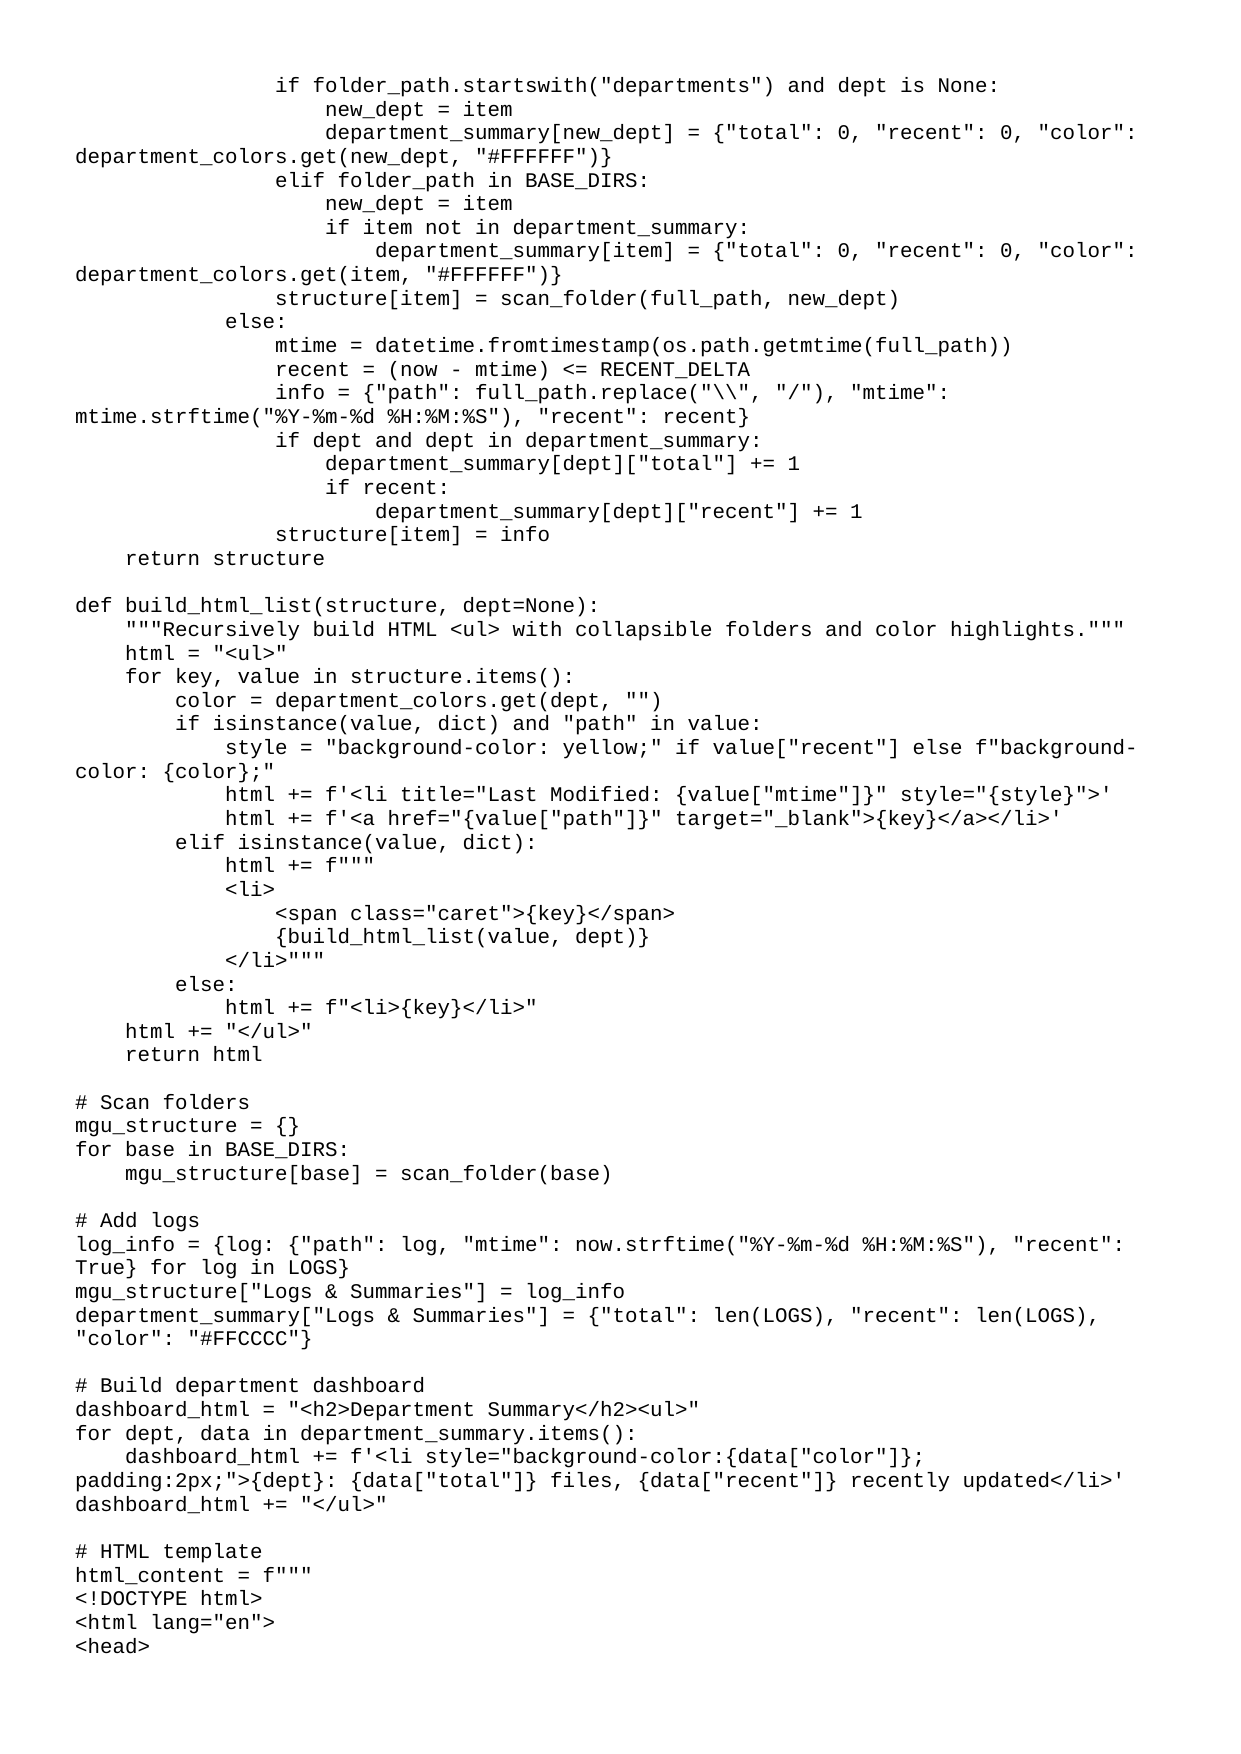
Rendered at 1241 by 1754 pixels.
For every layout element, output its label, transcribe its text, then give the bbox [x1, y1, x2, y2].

text mgu_structure[base] = scan_folder(base) [75, 1163, 1165, 1186]
text elif isinstance(value, dict): [75, 832, 1165, 855]
text if dept and dept in department_summary: [75, 430, 1165, 453]
text html += f"<li>{key}</li>" [75, 997, 1165, 1021]
text if folder_path.startswith("departments") and dept is None: [75, 75, 1165, 99]
text dashboard_html += "</ul>" [75, 1494, 1165, 1517]
text department_summary["Logs & Summaries"] = {"total": len(LOGS), "recent": len(LOGS), "color": "#FFCCCC"} [75, 1304, 1165, 1352]
text html += "</ul>" [75, 1021, 1165, 1044]
text else: [75, 311, 1165, 335]
text # Build department dashboard [75, 1376, 1165, 1399]
text # HTML template [75, 1541, 1165, 1565]
text structure[item] = info [75, 524, 1165, 548]
text dashboard_html = "<h2>Department Summary</h2><ul>" [75, 1399, 1165, 1423]
text else: [75, 973, 1165, 997]
text recent = (now - mtime) <= RECENT_DELTA [75, 359, 1165, 382]
text <li> [75, 879, 1165, 903]
text if item not in department_summary: [75, 217, 1165, 241]
text <head> [75, 1636, 1165, 1659]
text department_summary[dept]["total"] += 1 [75, 453, 1165, 477]
text new_dept = item [75, 99, 1165, 122]
text for dept, data in department_summary.items(): [75, 1423, 1165, 1446]
text elif folder_path in BASE_DIRS: [75, 169, 1165, 193]
text """Recursively build HTML <ul> with collapsible folders and color highlights.""" [75, 619, 1165, 642]
text mtime = datetime.fromtimestamp(os.path.getmtime(full_path)) [75, 335, 1165, 359]
text department_summary[dept]["recent"] += 1 [75, 501, 1165, 524]
text for base in BASE_DIRS: [75, 1139, 1165, 1163]
text html = "<ul>" [75, 642, 1165, 666]
text new_dept = item [75, 193, 1165, 217]
text dashboard_html += f'<li style="background-color:{data["color"]}; padding:2px;">{dept}: {data["total"]} files, {data["recent"]} recently updated</li>' [75, 1446, 1165, 1494]
text if isinstance(value, dict) and "path" in value: [75, 713, 1165, 737]
text return html [75, 1044, 1165, 1068]
text html_content = f""" [75, 1565, 1165, 1588]
text # Scan folders [75, 1092, 1165, 1115]
text if recent: [75, 477, 1165, 501]
text <span class="caret">{key}</span> [75, 903, 1165, 926]
text style = "background-color: yellow;" if value["recent"] else f"background-color: {color};" [75, 737, 1165, 784]
text department_summary[new_dept] = {"total": 0, "recent": 0, "color": department_colors.get(new_dept, "#FFFFFF")} [75, 122, 1165, 169]
text {build_html_list(value, dept)} [75, 926, 1165, 950]
text return structure [75, 548, 1165, 572]
text structure[item] = scan_folder(full_path, new_dept) [75, 288, 1165, 311]
text for key, value in structure.items(): [75, 666, 1165, 690]
text html += f""" [75, 855, 1165, 879]
text def build_html_list(structure, dept=None): [75, 595, 1165, 619]
text department_summary[item] = {"total": 0, "recent": 0, "color": department_colors.get(item, "#FFFFFF")} [75, 241, 1165, 288]
text log_info = {log: {"path": log, "mtime": now.strftime("%Y-%m-%d %H:%M:%S"), "recent": True} for log in LOGS} [75, 1234, 1165, 1281]
text mgu_structure = {} [75, 1115, 1165, 1139]
text <!DOCTYPE html> [75, 1588, 1165, 1612]
text html += f'<li title="Last Modified: {value["mtime"]}" style="{style}">' [75, 784, 1165, 808]
text # Add logs [75, 1210, 1165, 1234]
text </li>""" [75, 950, 1165, 973]
text mgu_structure["Logs & Summaries"] = log_info [75, 1281, 1165, 1304]
text <html lang="en"> [75, 1612, 1165, 1636]
text html += f'<a href="{value["path"]}" target="_blank">{key}</a></li>' [75, 808, 1165, 832]
text info = {"path": full_path.replace("\\", "/"), "mtime": mtime.strftime("%Y-%m-%d %H:%M:%S"), "recent": recent} [75, 382, 1165, 430]
text color = department_colors.get(dept, "") [75, 690, 1165, 713]
